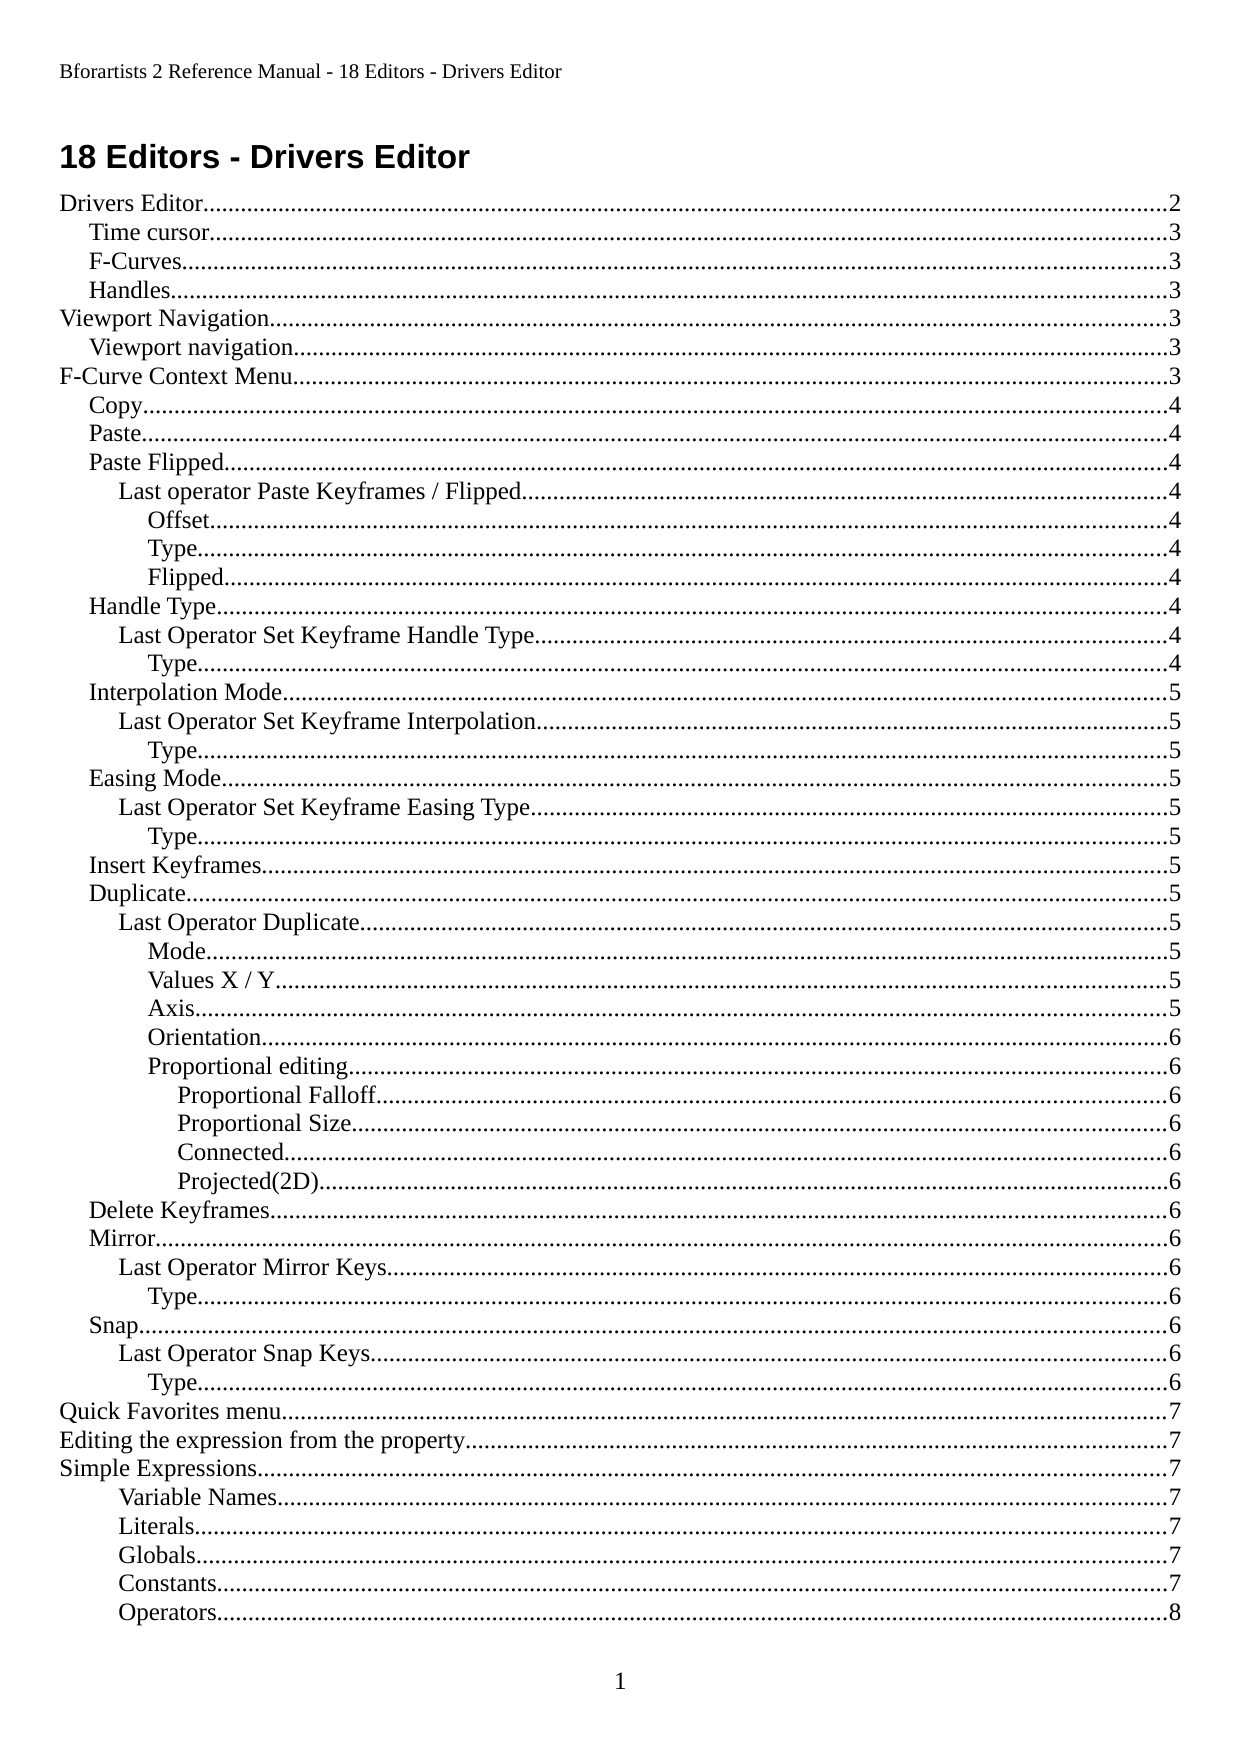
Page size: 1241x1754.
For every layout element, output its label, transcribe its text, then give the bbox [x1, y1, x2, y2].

text Type 6 [147, 1281, 1181, 1310]
text F-Curves 3 [88, 246, 1181, 275]
text Viewport navigation 3 [88, 332, 1181, 361]
text Operators 8 [118, 1597, 1181, 1626]
text Proportional editing 6 [147, 1051, 1181, 1080]
text Easing Mode 5 [88, 763, 1181, 792]
text Mirror 6 [88, 1223, 1181, 1252]
text Viewport Navigation 3 [59, 303, 1181, 332]
text Values X / Y 5 [147, 965, 1181, 993]
text Last Operator Set Keyframe Interpolation 5 [118, 706, 1181, 735]
text Orientation 6 [147, 1022, 1181, 1051]
text Time cursor 3 [88, 217, 1181, 246]
text Type 5 [147, 735, 1181, 763]
text Last Operator Set Keyframe Easing Type 5 [118, 792, 1181, 821]
text Paste Flipped 4 [88, 447, 1181, 476]
text Last operator Paste Keyframes / Flipped 4 [118, 476, 1181, 505]
text Proportional Size 6 [177, 1108, 1181, 1137]
text Simple Expressions 7 [59, 1453, 1181, 1482]
text Last Operator Set Keyframe Handle Type 4 [118, 620, 1181, 648]
text Snap 6 [88, 1310, 1181, 1338]
text Paste 4 [88, 418, 1181, 447]
text Copy 4 [88, 390, 1181, 418]
text Literals 7 [118, 1511, 1181, 1540]
text Type 4 [147, 648, 1181, 677]
text Insert Keyframes 5 [88, 850, 1181, 878]
text Interpolation Mode 5 [88, 677, 1181, 706]
text Connected 6 [177, 1137, 1181, 1166]
text Globals 7 [118, 1540, 1181, 1568]
text Axis 5 [147, 993, 1181, 1022]
subtitle 18 Editors - Drivers Editor [59, 138, 1181, 176]
text Projected(2D) 6 [177, 1166, 1181, 1195]
text Editing the expression from the property 7 [59, 1425, 1181, 1453]
text Handle Type 4 [88, 591, 1181, 620]
text Type 5 [147, 821, 1181, 850]
text Type 4 [147, 533, 1181, 562]
text Drivers Editor 2 [59, 188, 1181, 217]
text F-Curve Context Menu 3 [59, 361, 1181, 390]
text Delete Keyframes 6 [88, 1195, 1181, 1223]
text Last Operator Duplicate 5 [118, 907, 1181, 936]
text Offset 4 [147, 505, 1181, 533]
text Mode 5 [147, 936, 1181, 965]
text Flipped 4 [147, 562, 1181, 591]
text Duplicate 5 [88, 878, 1181, 907]
text Last Operator Mirror Keys 6 [118, 1252, 1181, 1281]
text Handles 3 [88, 275, 1181, 303]
text Proportional Falloff 6 [177, 1080, 1181, 1108]
text Quick Favorites menu 7 [59, 1396, 1181, 1425]
text Last Operator Snap Keys 6 [118, 1338, 1181, 1367]
text Constants 7 [118, 1568, 1181, 1597]
text Type 6 [147, 1367, 1181, 1396]
text Variable Names 7 [118, 1482, 1181, 1511]
